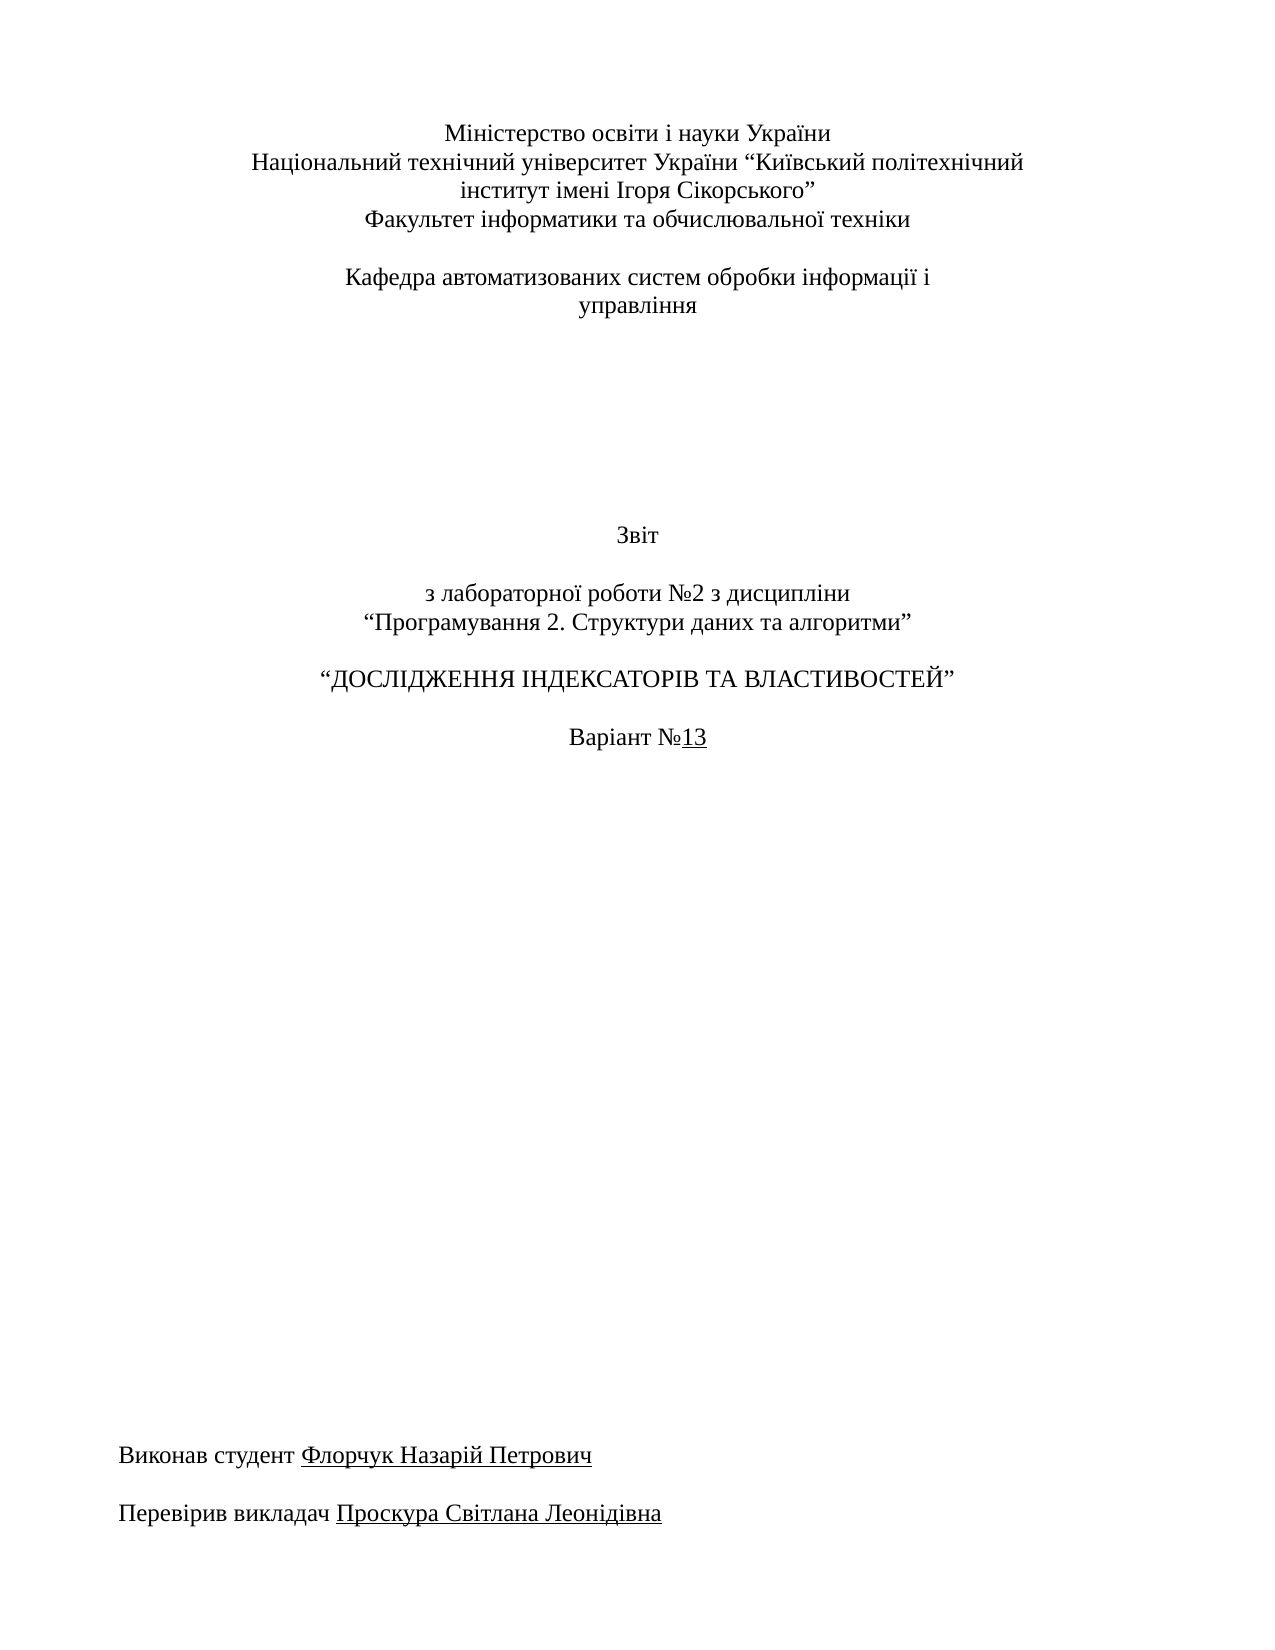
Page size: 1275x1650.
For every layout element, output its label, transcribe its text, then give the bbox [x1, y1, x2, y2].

text інститут імені Ігоря Сікорського” [118, 176, 1157, 204]
text Варіант №13 [118, 722, 1157, 751]
text з лабораторної роботи №2 з дисципліни [118, 578, 1157, 607]
text Факультет інформатики та обчислювальної техніки [118, 204, 1157, 233]
text Звіт [118, 521, 1157, 549]
text Міністерство освіти і науки України [118, 118, 1157, 147]
text Кафедра автоматизованих систем обробки інформації і [118, 262, 1157, 291]
text “Програмування 2. Структури даних та алгоритми” [118, 607, 1157, 636]
text Національний технічний університет України “Київський політехнічний [118, 147, 1157, 176]
text Перевірив викладач Проскура Світлана Леонідівна [118, 1498, 1157, 1527]
text управління [118, 291, 1157, 319]
text Виконав студент Флорчук Назарій Петрович [118, 1441, 1157, 1469]
text “ДОСЛІДЖЕННЯ ІНДЕКСАТОРІВ ТА ВЛАСТИВОСТЕЙ” [118, 664, 1157, 693]
